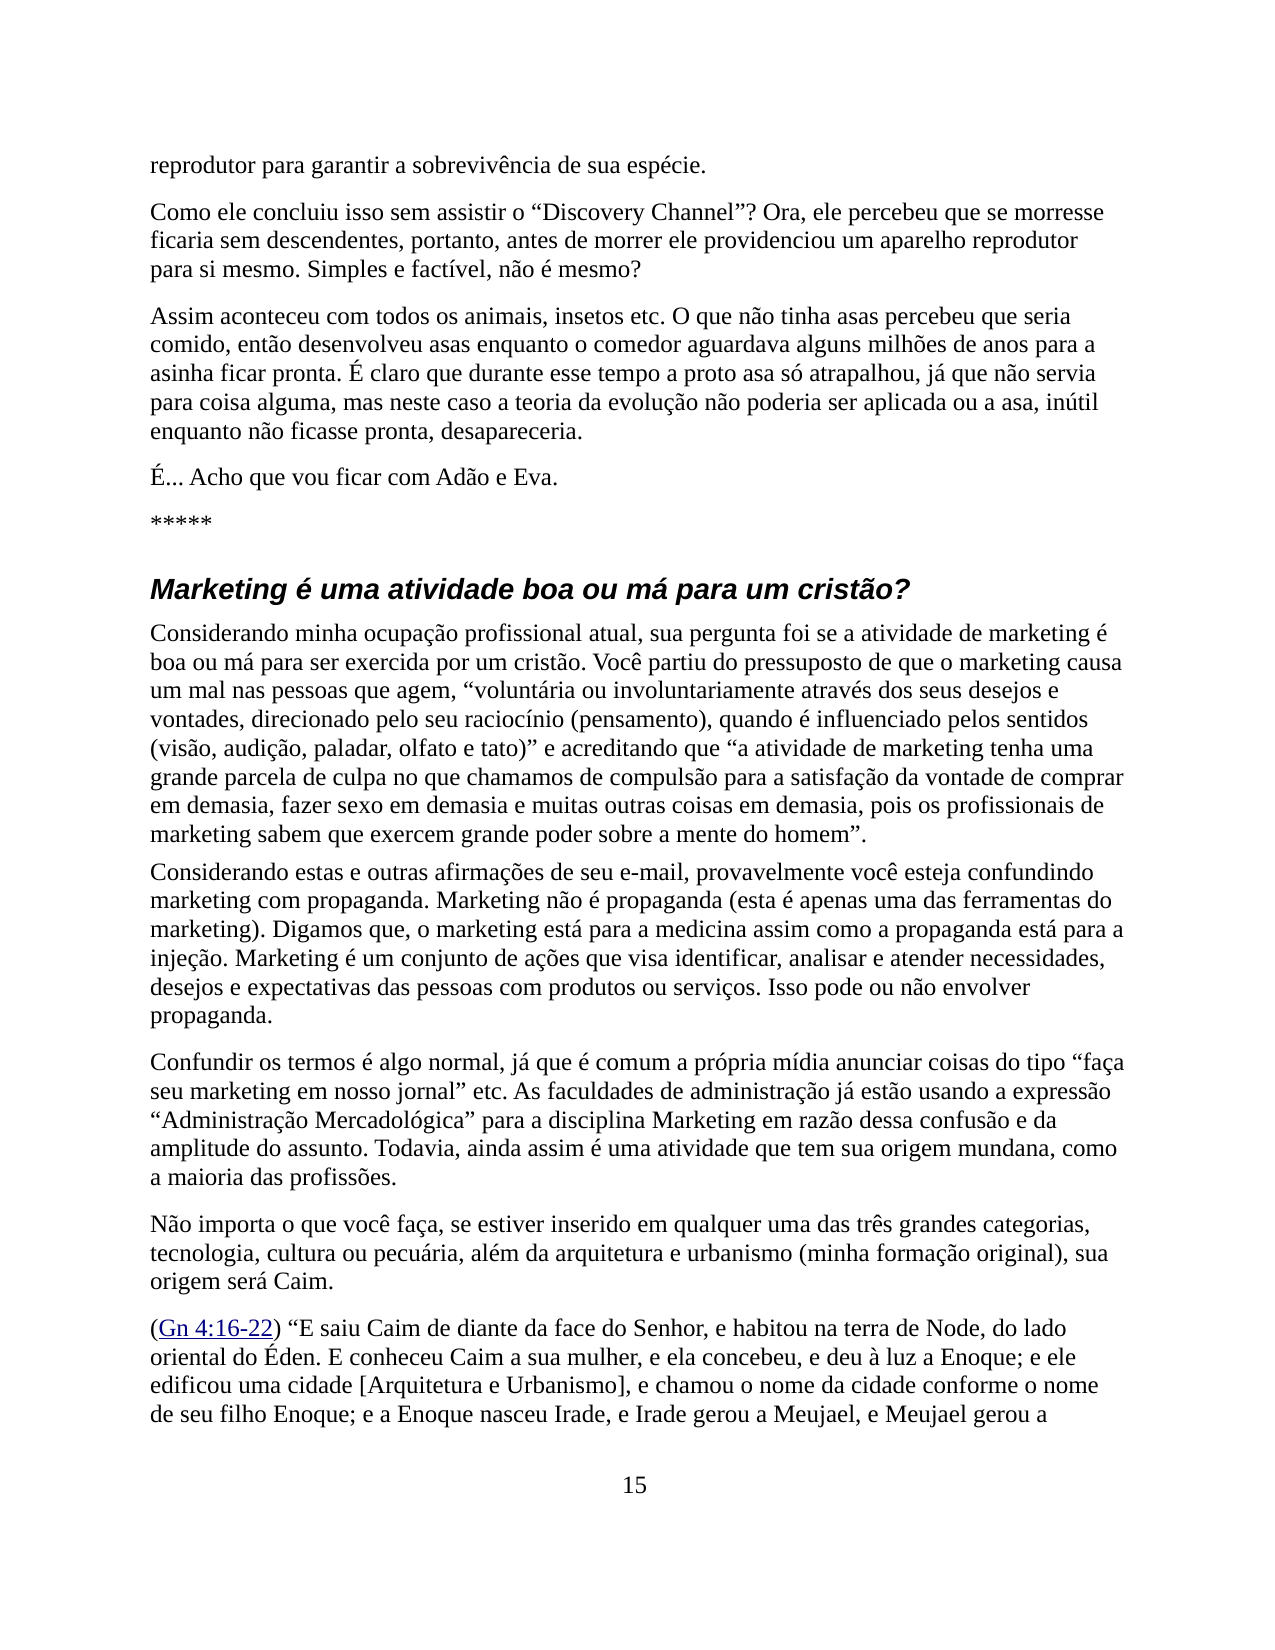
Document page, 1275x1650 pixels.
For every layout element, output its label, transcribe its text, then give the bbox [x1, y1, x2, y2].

text É... Acho que vou ficar com Adão e Eva. [150, 462, 1125, 491]
text (Gn 4:16-22) “E saiu Caim de diante da face do Senhor, e habitou na terra de Node, do lado oriental do Éden. E conheceu Caim a sua mulher, e ela concebeu, e deu à luz a Enoque; e ele edificou uma cidade [Arquitetura e Urbanismo], e chamou o nome da cidade conforme o nome de seu filho Enoque; e a Enoque nasceu Irade, e Irade gerou a Meujael, e Meujael gerou a [150, 1313, 1125, 1428]
text Assim aconteceu com todos os animais, insetos etc. O que não tinha asas percebeu que seria comido, então desenvolveu asas enquanto o comedor aguardava alguns milhões de anos para a asinha ficar pronta. É claro que durante esse tempo a proto asa só atrapalhou, já que não servia para coisa alguma, mas neste caso a teoria da evolução não poderia ser aplicada ou a asa, inútil enquanto não ficasse pronta, desapareceria. [150, 301, 1125, 444]
text Considerando estas e outras afirmações de seu e-mail, provavelmente você esteja confundindo marketing com propaganda. Marketing não é propaganda (esta é apenas uma das ferramentas do marketing). Digamos que, o marketing está para a medicina assim como a propaganda está para a injeção. Marketing é um conjunto de ações que visa identificar, analisar e atender necessidades, desejos e expectativas das pessoas com produtos ou serviços. Isso pode ou não envolver propaganda. [150, 857, 1125, 1029]
text reprodutor para garantir a sobrevivência de sua espécie. [150, 150, 1125, 179]
text Como ele concluiu isso sem assistir o “Discovery Channel”? Ora, ele percebeu que se morresse ficaria sem descendentes, portanto, antes de morrer ele providenciou um aparelho reprodutor para si mesmo. Simples e factível, não é mesmo? [150, 197, 1125, 283]
text Considerando minha ocupação profissional atual, sua pergunta foi se a atividade de marketing é boa ou má para ser exercida por um cristão. Você partiu do pressuposto de que o marketing causa um mal nas pessoas que agem, “voluntária ou involuntariamente através dos seus desejos e vontades, direcionado pelo seu raciocínio (pensamento), quando é influenciado pelos sentidos (visão, audição, paladar, olfato e tato)” e acreditando que “a atividade de marketing tenha uma grande parcela de culpa no que chamamos de compulsão para a satisfação da vontade de comprar em demasia, fazer sexo em demasia e muitas outras coisas em demasia, pois os profissionais de marketing sabem que exercem grande poder sobre a mente do homem”. [150, 618, 1125, 848]
subtitle Marketing é uma atividade boa ou má para um cristão? [150, 572, 1125, 605]
text Confundir os termos é algo normal, já que é comum a própria mídia anunciar coisas do tipo “faça seu marketing em nosso jornal” etc. As faculdades de administração já estão usando a expressão “Administração Mercadológica” para a disciplina Marketing em razão dessa confusão e da amplitude do assunto. Todavia, ainda assim é uma atividade que tem sua origem mundana, como a maioria das profissões. [150, 1047, 1125, 1191]
text Não importa o que você faça, se estiver inserido em qualquer uma das três grandes categorias, tecnologia, cultura ou pecuária, além da arquitetura e urbanismo (minha formação original), sua origem será Caim. [150, 1209, 1125, 1295]
text ***** [150, 509, 1125, 538]
